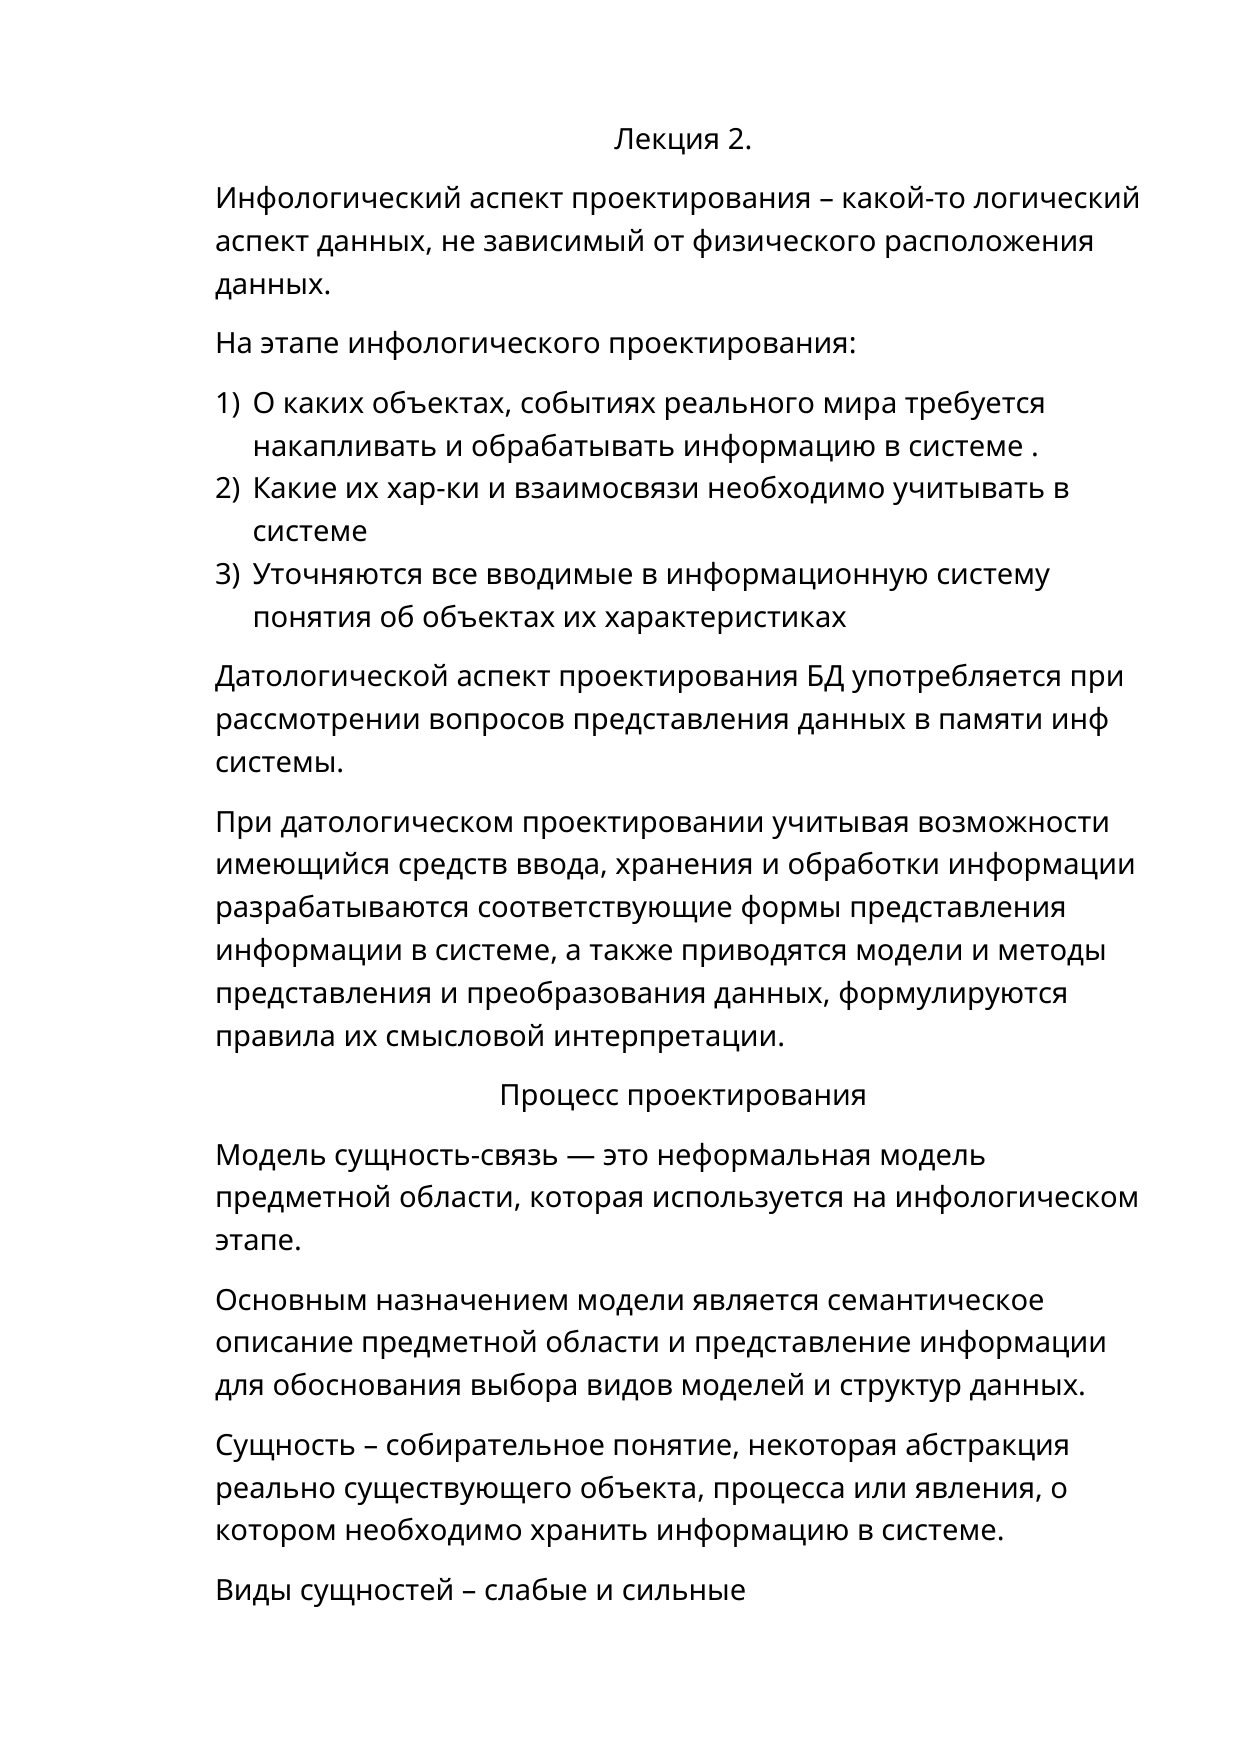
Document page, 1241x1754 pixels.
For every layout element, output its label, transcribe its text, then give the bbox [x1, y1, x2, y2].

text Датологической аспект проектирования БД употребляется при рассмотрении вопросов представления данных в памяти инф системы. [215, 656, 1152, 781]
text При датологическом проектировании учитывая возможности имеющийся средств ввода, хранения и обработки информации разрабатываются соответствующие формы представления информации в системе, а также приводятся модели и методы представления и преобразования данных, формулируются правила их смысловой интерпретации. [215, 801, 1152, 1054]
list Какие их хар-ки и взаимосвязи необходимо учитывать в системе [215, 468, 1152, 550]
text Виды сущностей – слабые и сильные [215, 1569, 1152, 1609]
list О каких объектах, событиях реального мира требуется накапливать и обрабатывать информацию в системе . [215, 382, 1152, 465]
text На этапе инфологического проектирования: [215, 323, 1152, 362]
text Процесс проектирования [215, 1074, 1152, 1114]
list Уточняются все вводимые в информационную систему понятия об объектах их характеристиках [215, 553, 1152, 636]
text Модель сущность-связь — это неформальная модель предметной области, которая используется на инфологическом этапе. [215, 1134, 1152, 1259]
text Лекция 2. [215, 118, 1152, 158]
text Инфологический аспект проектирования – какой-то логический аспект данных, не зависимый от физического расположения данных. [215, 178, 1152, 303]
text Сущность – собирательное понятие, некоторая абстракция реально существующего объекта, процесса или явления, о котором необходимо хранить информацию в системе. [215, 1424, 1152, 1549]
text Основным назначением модели является семантическое описание предметной области и представление информации для обоснования выбора видов моделей и структур данных. [215, 1279, 1152, 1404]
